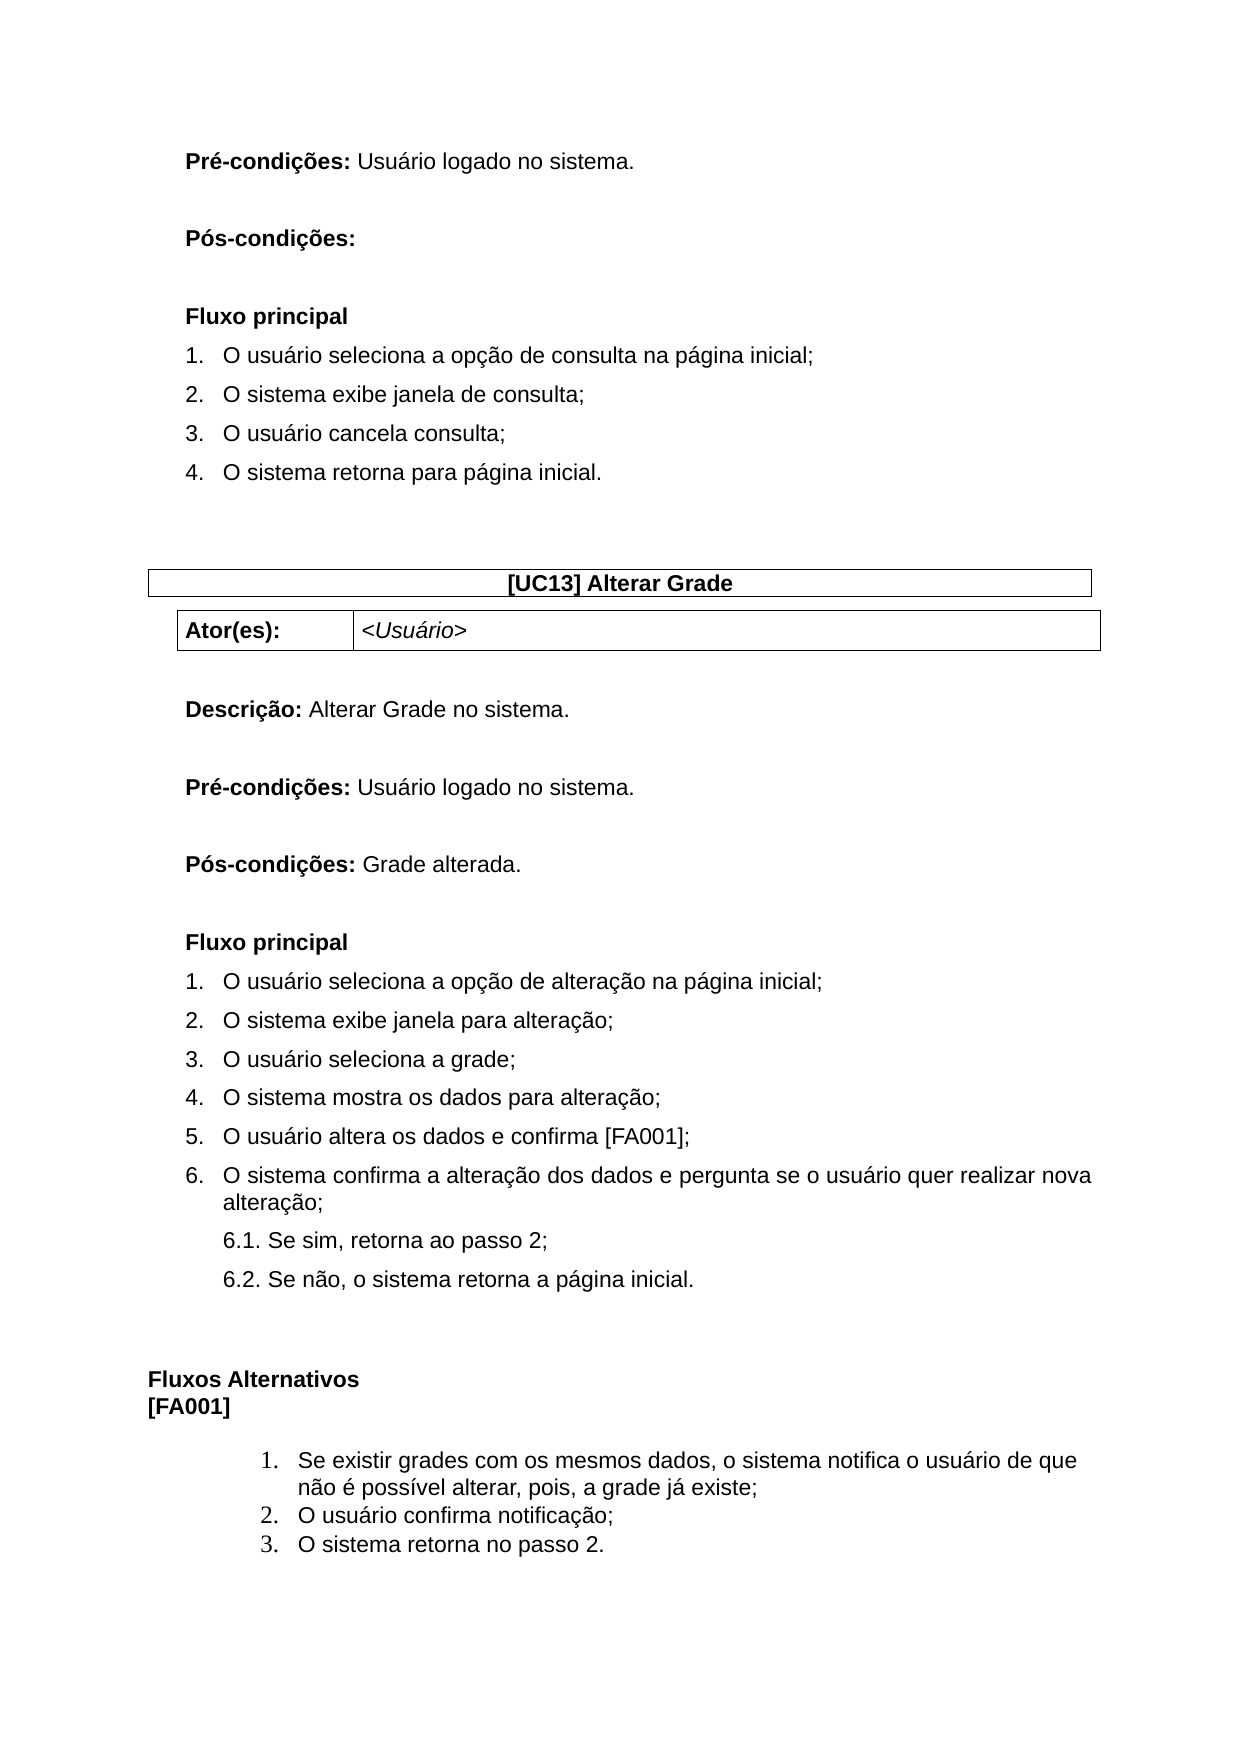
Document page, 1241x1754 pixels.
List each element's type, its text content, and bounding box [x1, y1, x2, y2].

table_header Ator(es): [178, 611, 353, 650]
list O sistema exibe janela de consulta; [185, 381, 1092, 407]
list Se existir grades com os mesmos dados, o sistema notifica o usuário de que não é possível alterar, pois, a grade já existe; [260, 1445, 1092, 1501]
text Pré-condições: Usuário logado no sistema. [185, 148, 1092, 174]
table_header <Usuário> [354, 611, 1100, 650]
list O usuário cancela consulta; [185, 420, 1092, 446]
text Fluxos Alternativos [148, 1366, 1092, 1393]
text Pós-condições: [185, 225, 1092, 252]
list O sistema exibe janela para alteração; [185, 1007, 1092, 1033]
list O usuário confirma notificação; [260, 1501, 1092, 1529]
text Fluxo principal [185, 929, 1092, 955]
text Pós-condições: Grade alterada. [185, 851, 1092, 878]
text [FA001] [148, 1393, 1092, 1419]
list O sistema confirma a alteração dos dados e pergunta se o usuário quer realizar nova alteração; [185, 1162, 1092, 1215]
text Pré-condições: Usuário logado no sistema. [185, 773, 1092, 800]
list O usuário altera os dados e confirma [FA001]; [185, 1123, 1092, 1149]
text Fluxo principal [185, 303, 1092, 329]
list O usuário seleciona a grade; [185, 1046, 1092, 1072]
list O sistema retorna no passo 2. [260, 1529, 1092, 1558]
list Se não, o sistema retorna a página inicial. [223, 1266, 1092, 1292]
list Se sim, retorna ao passo 2; [223, 1227, 1092, 1254]
text Descrição: Alterar Grade no sistema. [185, 696, 1092, 722]
text [UC13] Alterar Grade [149, 570, 1091, 596]
list O sistema retorna para página inicial. [185, 458, 1092, 485]
list O usuário seleciona a opção de consulta na página inicial; [185, 342, 1092, 368]
list O sistema mostra os dados para alteração; [185, 1084, 1092, 1111]
list O usuário seleciona a opção de alteração na página inicial; [185, 968, 1092, 994]
